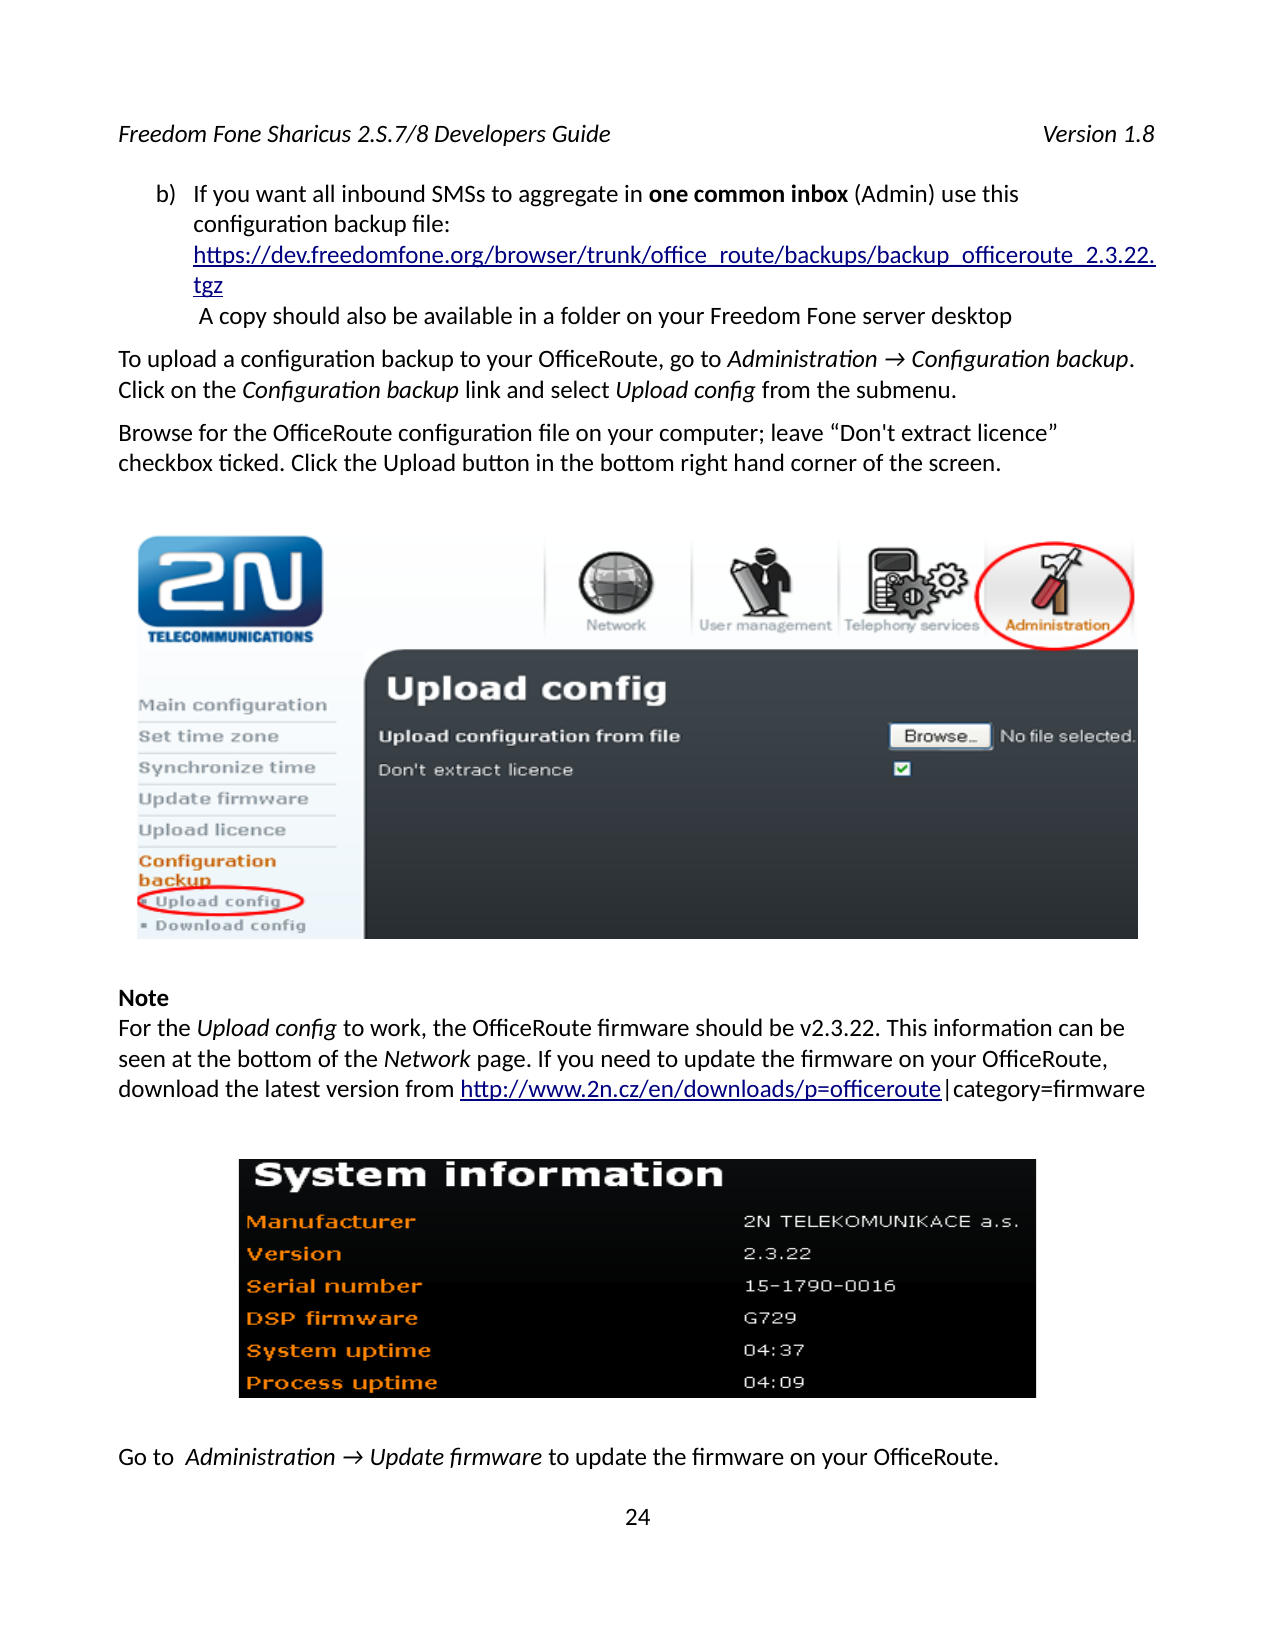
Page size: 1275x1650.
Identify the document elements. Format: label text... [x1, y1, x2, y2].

picture [238, 1159, 1037, 1398]
text Note For the Upload config to work, the OfficeRoute firmware should be v2.3.22. This information can be seen at the bottom of the Network page. If you need to update the firmware on your OfficeRoute, download the latest version from http://www.2n.cz/en/downloads/p=officeroute|category=firmware [118, 982, 1157, 1104]
text Go to Administration → Update firmware to update the firmware on your OfficeRoute. [118, 1441, 1157, 1472]
text Browse for the OfficeRoute configuration file on your computer; leave “Don't extract licence” checkbox ticked. Click the Upload button in the bottom right hand corner of the screen. [118, 417, 1157, 478]
picture [137, 533, 1138, 939]
list If you want all inbound SMSs to aggregate in one common inbox (Admin) use this configuration backup file: https://dev.freedomfone.org/browser/trunk/office_route/backups/backup_officeroute_2.3.22.tgz A copy should also be available in a folder on your Freedom Fone server desktop [156, 178, 1157, 331]
text To upload a configuration backup to your OfficeRoute, go to Administration → Configuration backup. Click on the Configuration backup link and select Upload config from the submenu. [118, 343, 1157, 404]
